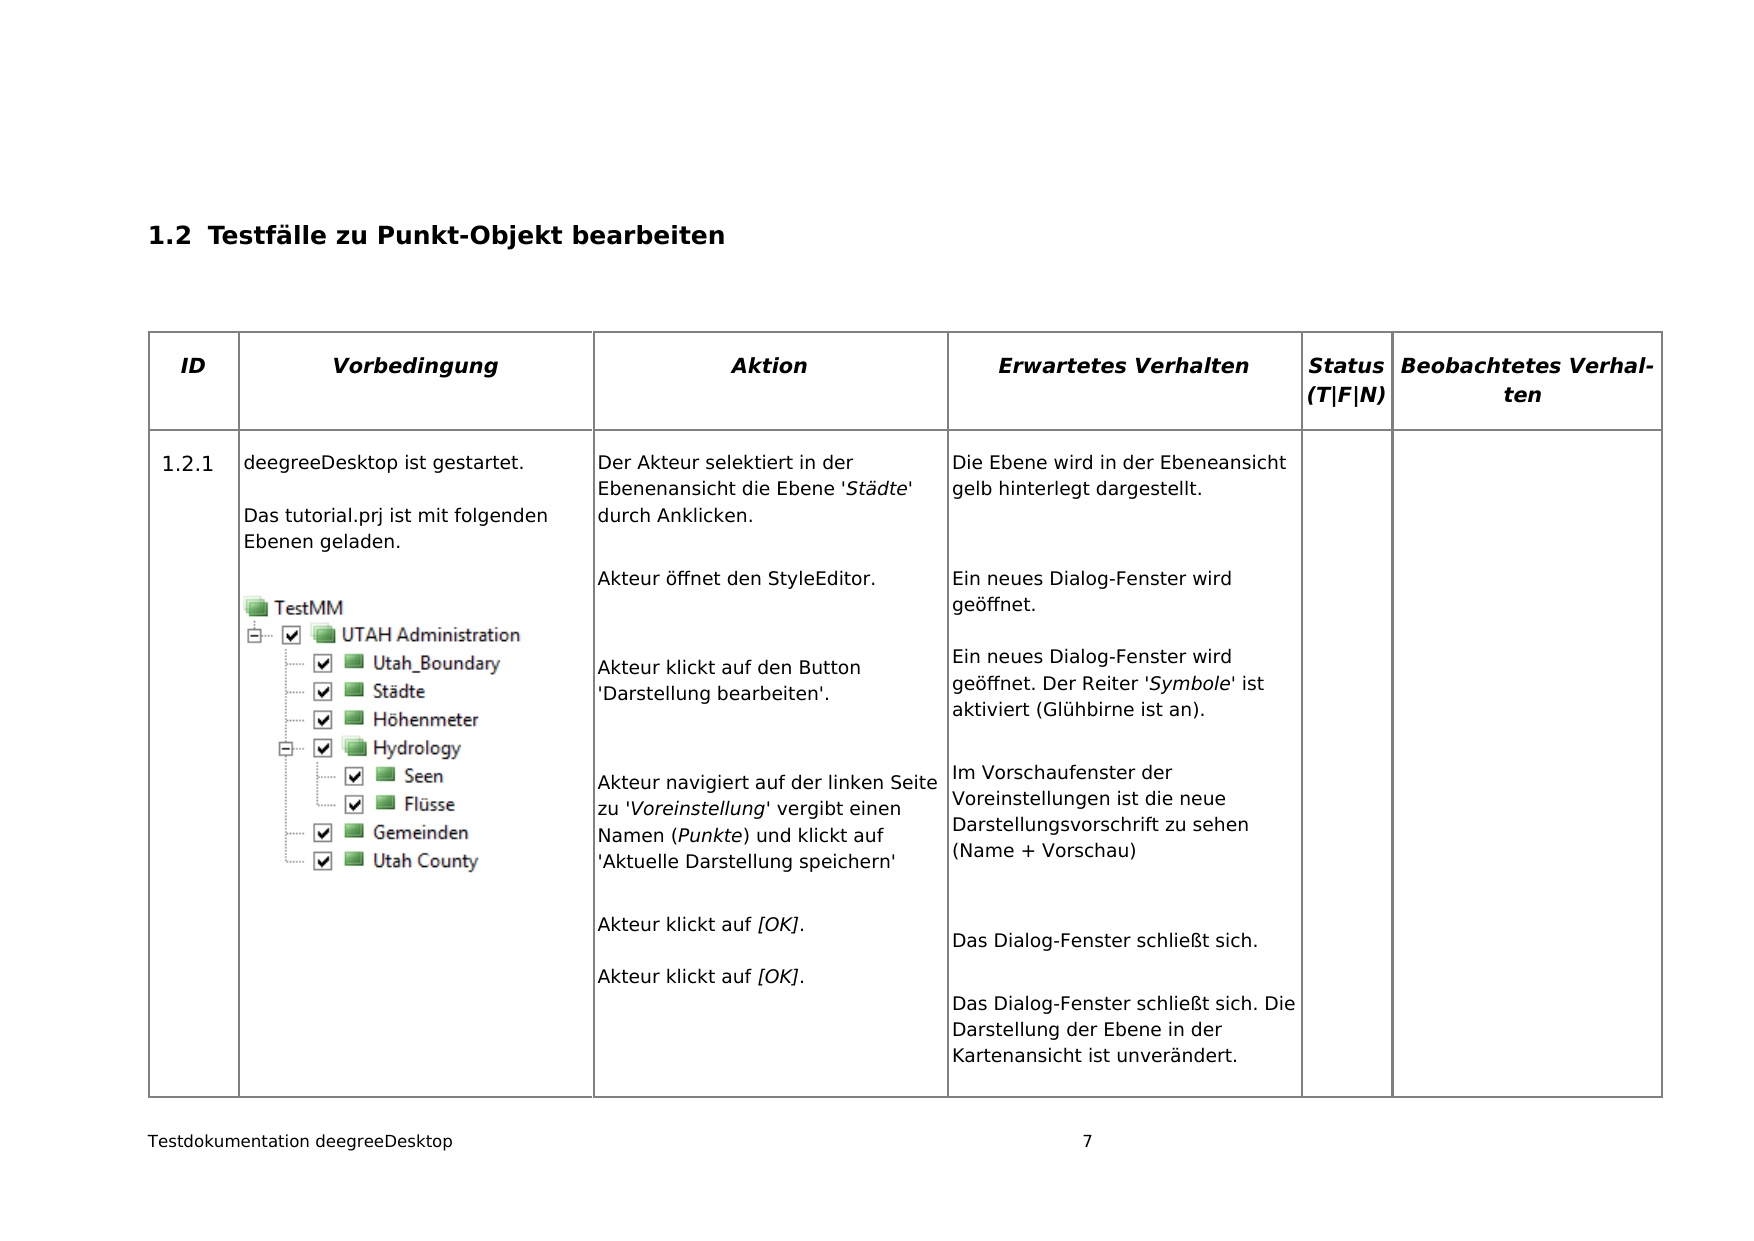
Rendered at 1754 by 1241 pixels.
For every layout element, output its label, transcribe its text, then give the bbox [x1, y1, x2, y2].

table_cell [1394, 431, 1661, 1096]
table_cell Die Ebene wird in der Ebeneansicht gelb hinterlegt dargestellt. Ein neues Dialog-Fenster wird geöffnet. Ein neues Dialog-Fenster wird geöffnet. Der Reiter 'Symbole' ist aktiviert (Glühbirne ist an). Im Vorschaufenster der Voreinstellungen ist die neue Darstellungsvorschrift zu sehen (Name + Vorschau) Das Dialog-Fenster schließt sich. Das Dialog-Fenster schließt sich. Die Darstellung der Ebene in der Kartenansicht ist unverändert. [949, 431, 1301, 1096]
table_cell deegreeDesktop ist gestartet. Das tutorial.prj ist mit folgenden Ebenen geladen. [240, 431, 592, 1096]
subtitle Testfälle zu Punkt-Objekt bearbeiten [148, 221, 1606, 251]
table_cell [1303, 431, 1391, 1096]
table_cell [150, 431, 238, 1096]
table_header Aktion [595, 333, 947, 429]
table_header ID [150, 333, 238, 429]
table_header Vorbedingung [240, 333, 592, 429]
table_cell Der Akteur selektiert in der Ebenenansicht die Ebene 'Städte' durch Anklicken. Akteur öffnet den StyleEditor. Akteur klickt auf den Button 'Darstellung bearbeiten'. Akteur navigiert auf der linken Seite zu 'Voreinstellung' vergibt einen Namen (Punkte) und klickt auf 'Aktuelle Darstellung speichern' Akteur klickt auf [OK]. Akteur klickt auf [OK]. [595, 431, 947, 1096]
table_header Beobachtetes Verhal­ten [1394, 333, 1661, 429]
picture [243, 593, 527, 877]
table_header Status (T|F|N) [1303, 333, 1391, 429]
table_header Erwartetes Verhalten [949, 333, 1301, 429]
